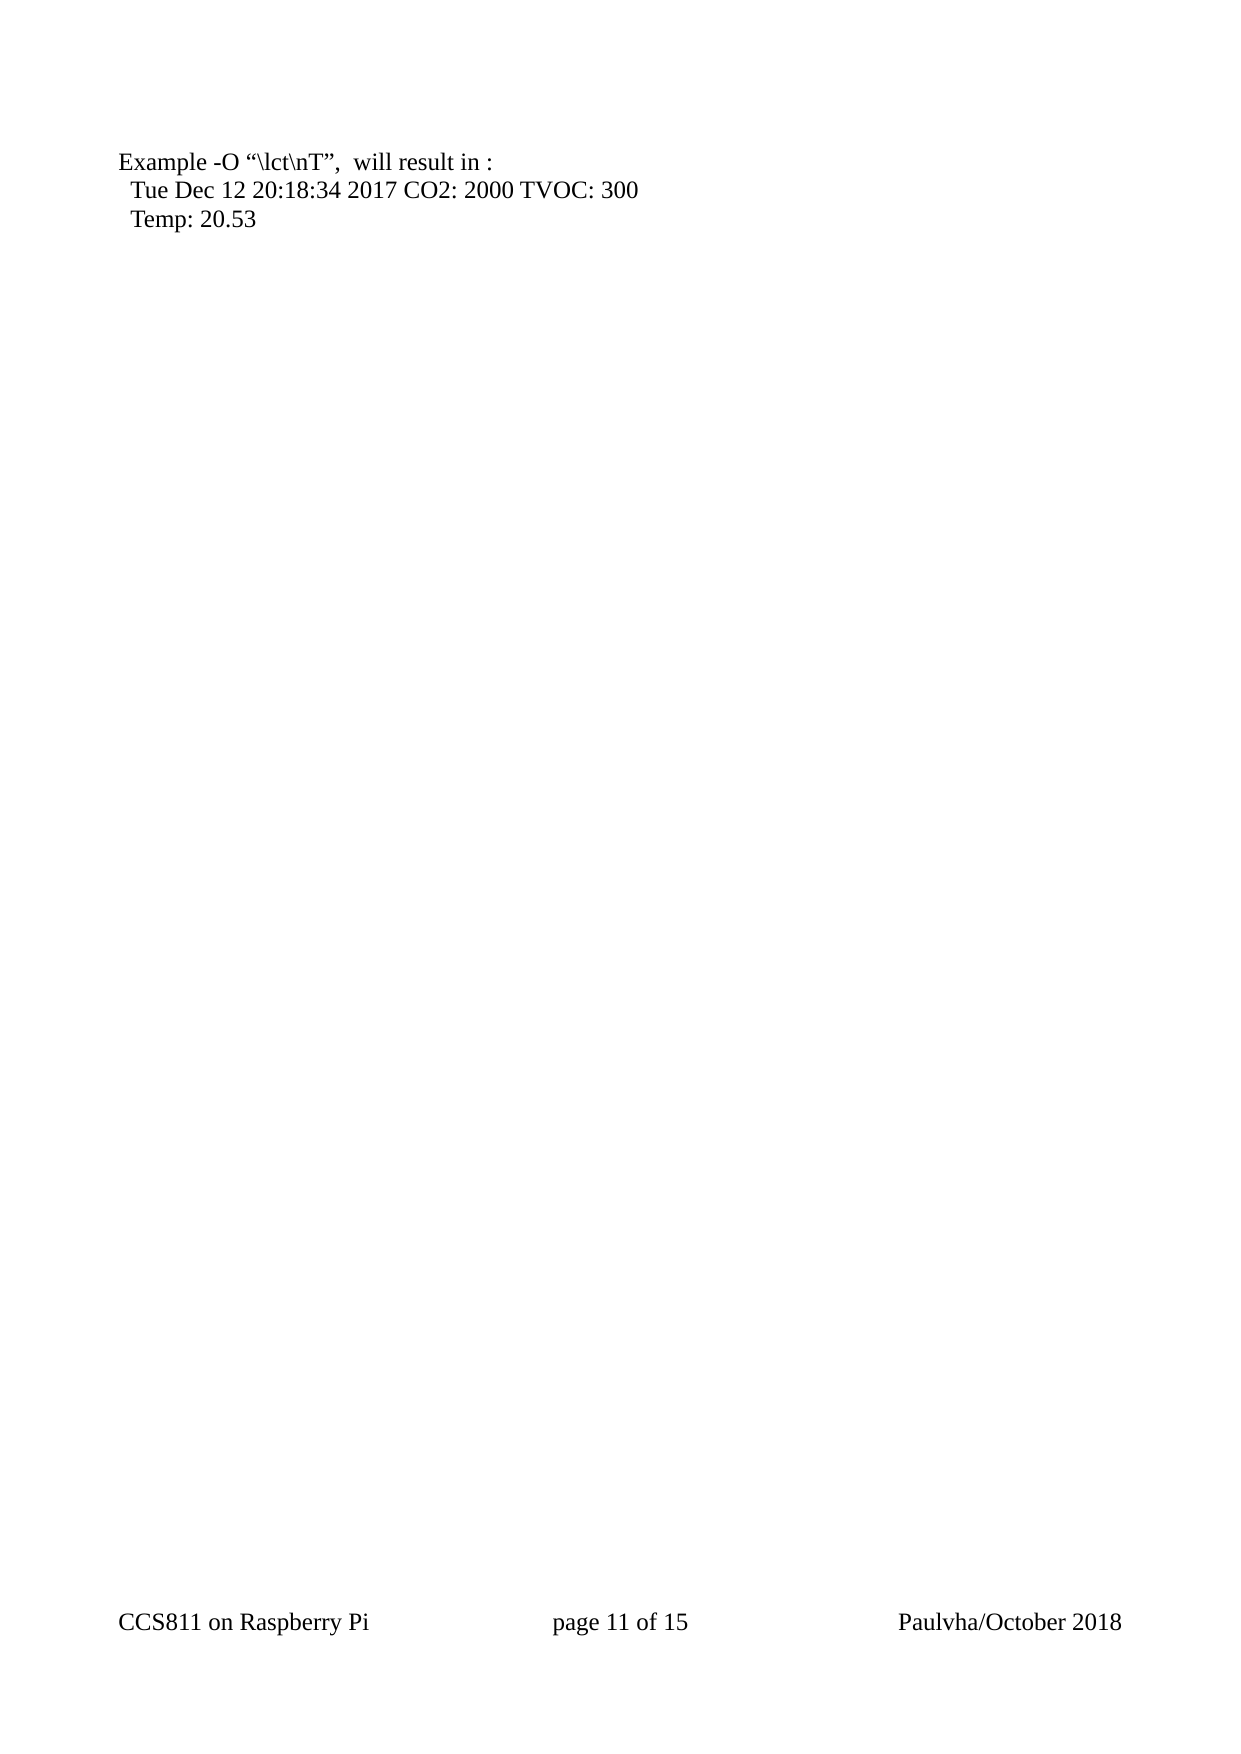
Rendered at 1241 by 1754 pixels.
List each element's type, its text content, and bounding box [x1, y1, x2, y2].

text Tue Dec 12 20:18:34 2017 CO2: 2000 TVOC: 300 [118, 176, 1122, 204]
text Example -O “\lct\nT”, will result in : [118, 147, 1122, 176]
text Temp: 20.53 [118, 204, 1122, 233]
